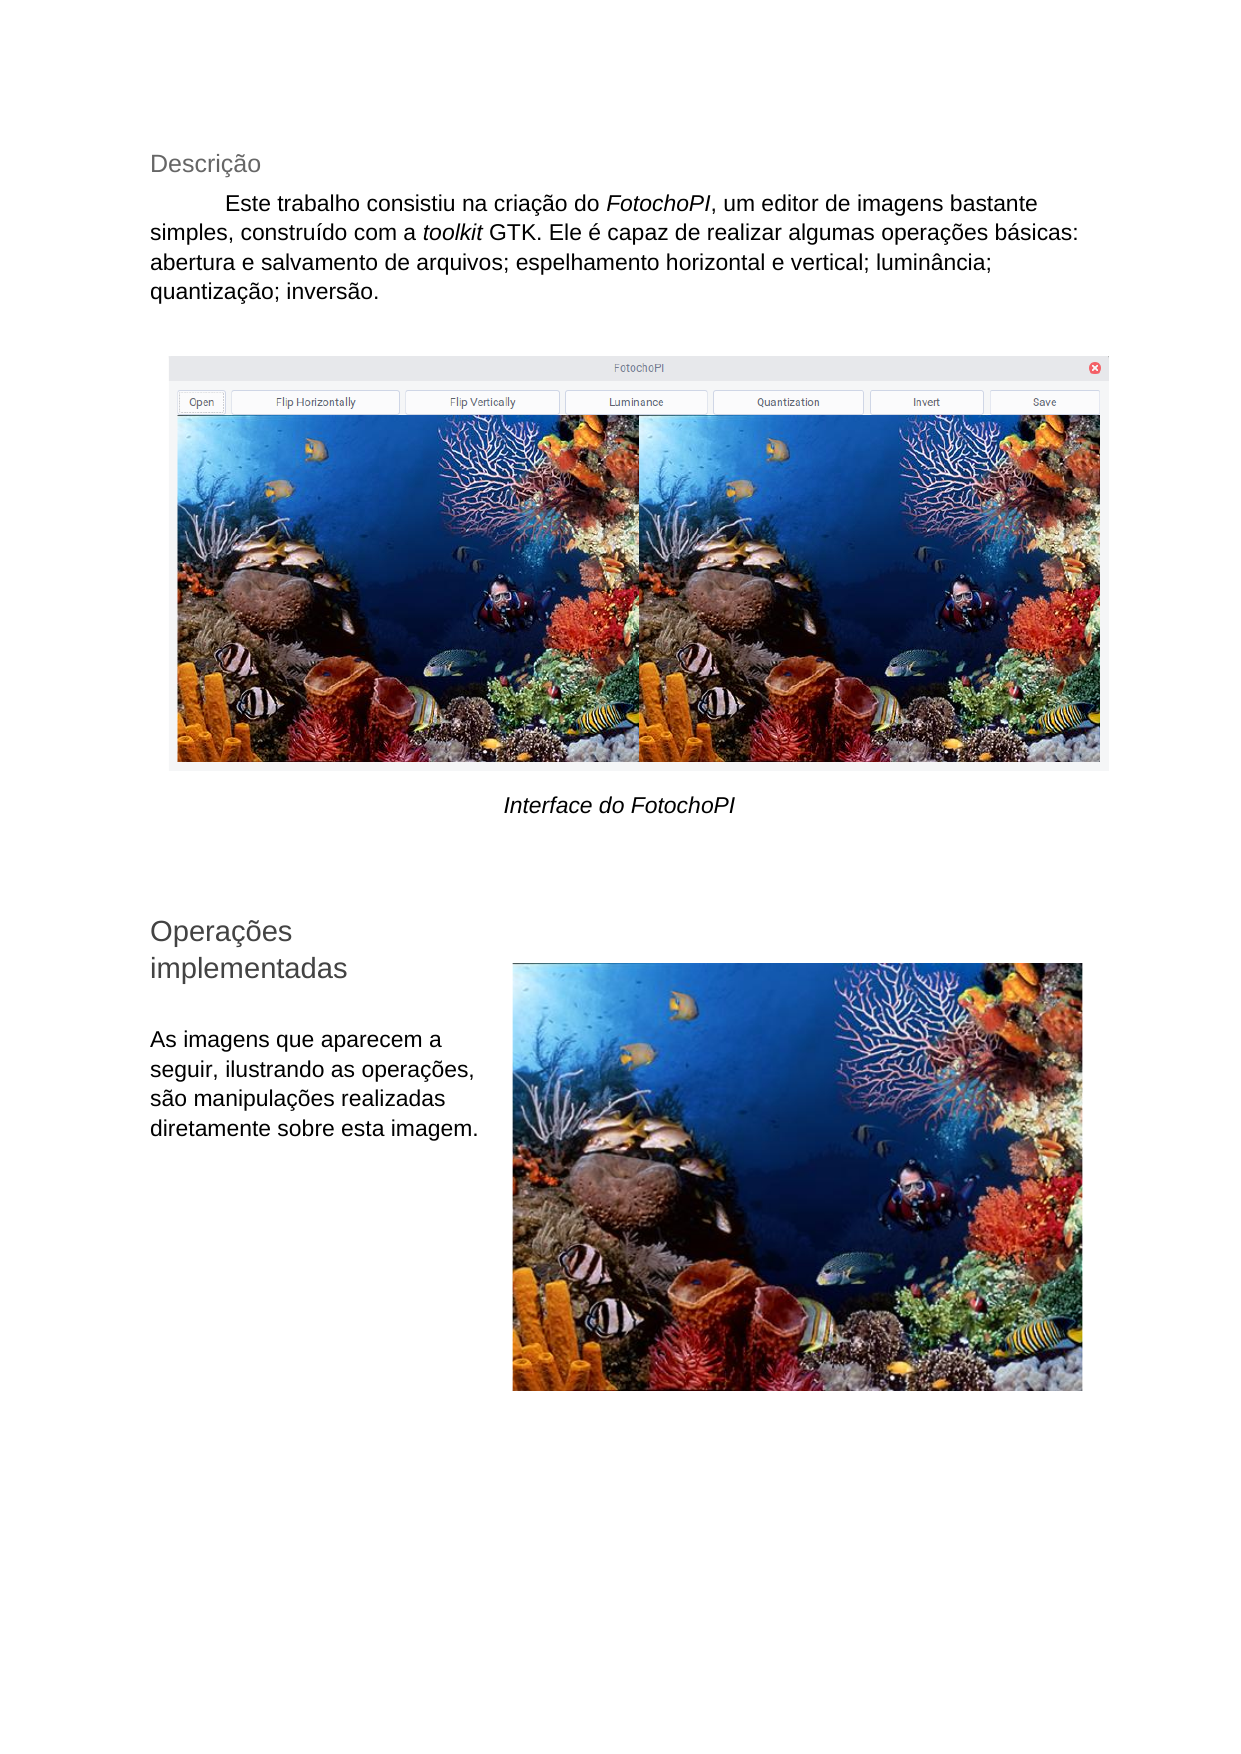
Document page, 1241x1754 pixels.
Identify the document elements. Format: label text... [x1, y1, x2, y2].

text Interface do FotochoPI [150, 793, 1091, 819]
subtitle Descrição [150, 150, 1091, 178]
text Este trabalho consistiu na criação do FotochoPI, um editor de imagens bastante simples, construído com a toolkit GTK. Ele é capaz de realizar algumas operações básicas: abertura e salvamento de arquivos; espelhamento horizontal e vertical; luminância; quantização; inversão. [150, 190, 1091, 304]
text As imagens que aparecem a seguir, ilustrando as operações, são manipulações realizadas diretamente sobre esta imagem. [150, 1027, 512, 1170]
picture [168, 356, 1109, 771]
subtitle Operações implementadas [150, 914, 1091, 984]
picture [512, 963, 1083, 1391]
